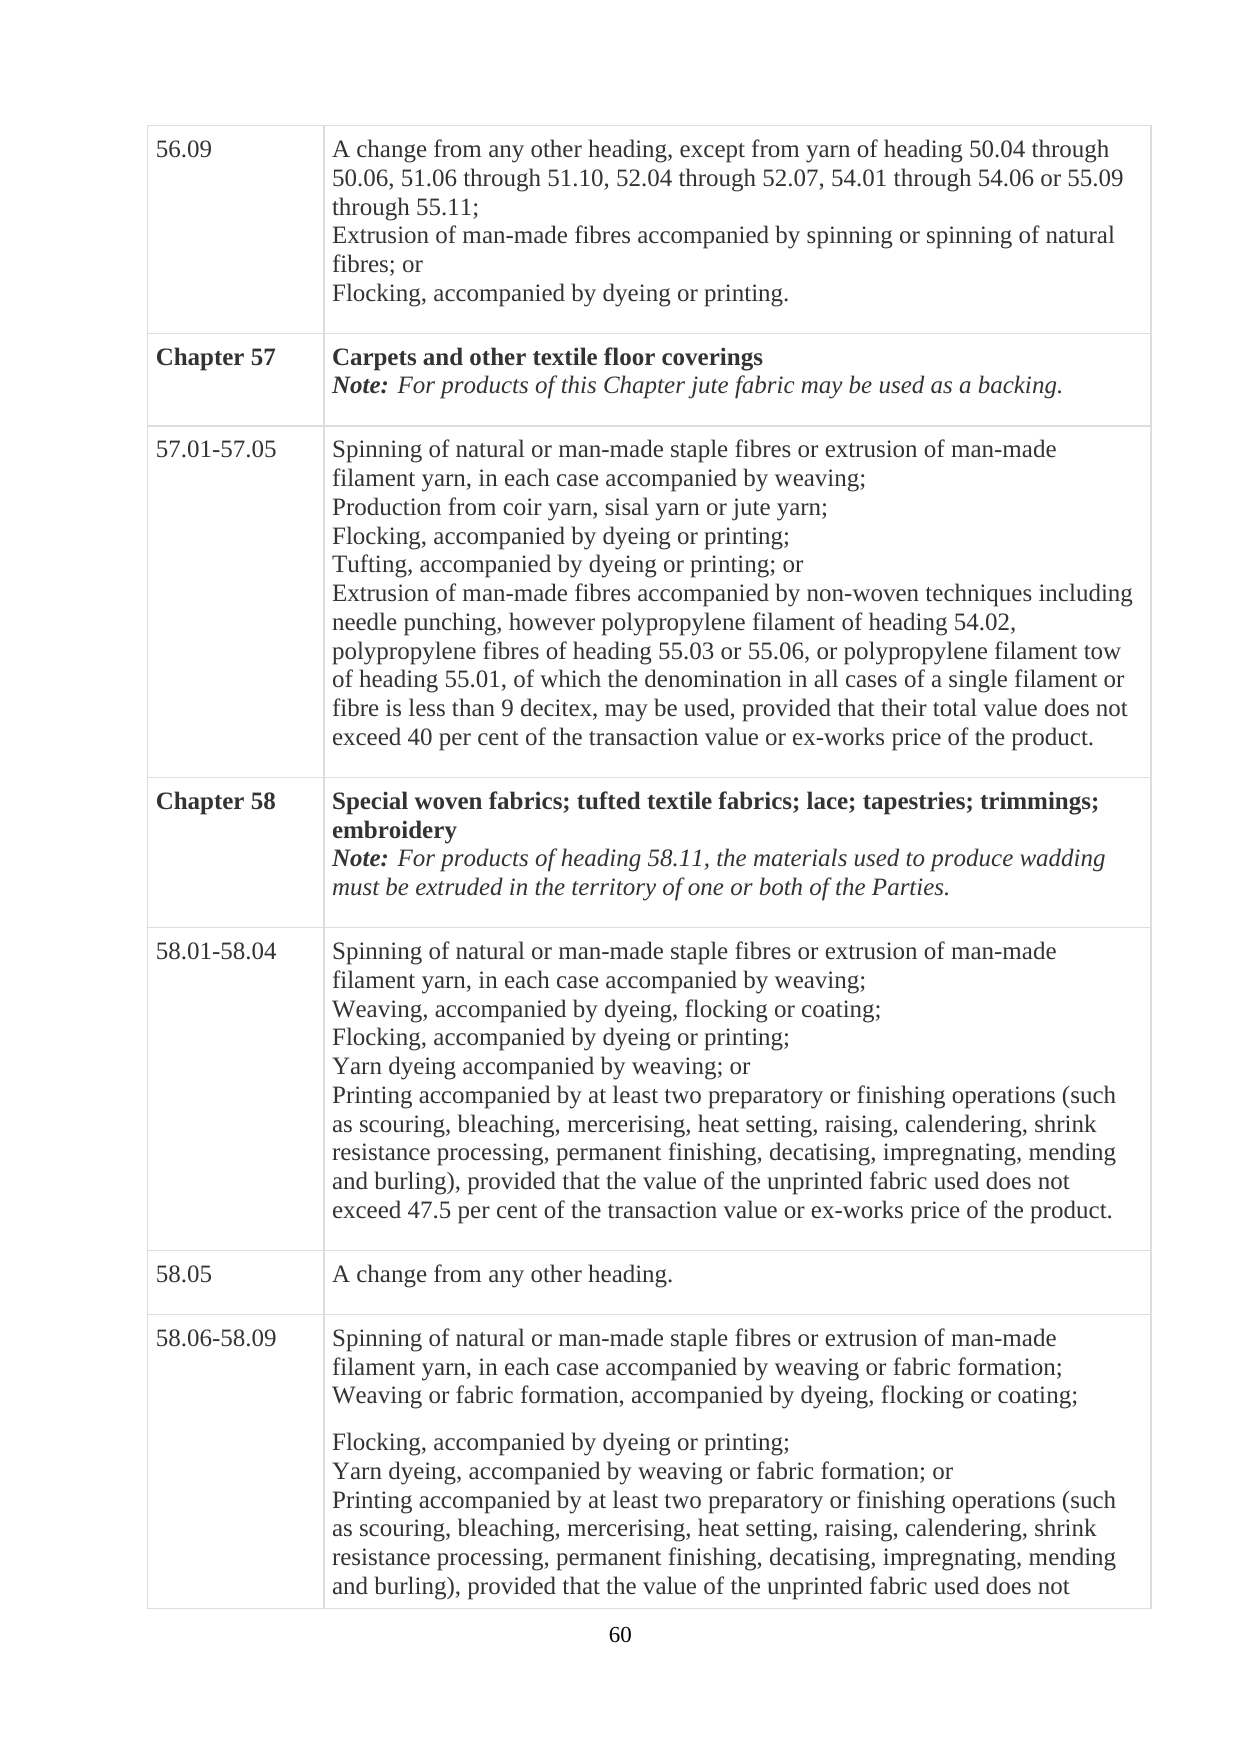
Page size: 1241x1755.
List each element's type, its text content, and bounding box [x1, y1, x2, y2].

table_cell 57.01-57.05 [148, 427, 323, 777]
table_cell Chapter 57 [148, 334, 323, 425]
table_cell 58.05 [148, 1251, 323, 1313]
table_cell Chapter 58 [148, 778, 323, 927]
table_cell Spinning of natural or man-made staple fibres or extrusion of man-made filament yarn, in each case accompanied by weaving; Weaving, accompanied by dyeing, flocking or coating; Flocking, accompanied by dyeing or printing; Yarn dyeing accompanied by weaving; or Printing accompanied by at least two preparatory or finishing operations (such as scouring, bleaching, mercerising, heat setting, raising, calendering, shrink resistance processing, permanent finishing, decatising, impregnating, mending and burling), provided that the value of the unprinted fabric used does not exceed 47.5 per cent of the transaction value or ex-works price of the product. [325, 928, 1150, 1249]
table_cell 58.01-58.04 [148, 928, 323, 1249]
table_cell Spinning of natural or man-made staple fibres or extrusion of man-made filament yarn, in each case accompanied by weaving or fabric formation; Weaving or fabric formation, accompanied by dyeing, flocking or coating; Flocking, accompanied by dyeing or printing; Yarn dyeing, accompanied by weaving or fabric formation; or Printing accompanied by at least two preparatory or finishing operations (such as scouring, bleaching, mercerising, heat setting, raising, calendering, shrink resistance processing, permanent finishing, decatising, impregnating, mending and burling), provided that the value of the unprinted fabric used does not [325, 1315, 1150, 1607]
table_cell Special woven fabrics; tufted textile fabrics; lace; tapestries; trimmings; embroidery Note: For products of heading 58.11, the materials used to produce wadding must be extruded in the territory of one or both of the Parties. [325, 778, 1150, 927]
table_cell Spinning of natural or man-made staple fibres or extrusion of man-made filament yarn, in each case accompanied by weaving; Production from coir yarn, sisal yarn or jute yarn; Flocking, accompanied by dyeing or printing; Tufting, accompanied by dyeing or printing; or Extrusion of man-made fibres accompanied by non-woven techniques including needle punching, however polypropylene filament of heading 54.02, polypropylene fibres of heading 55.03 or 55.06, or polypropylene filament tow of heading 55.01, of which the denomination in all cases of a single filament or fibre is less than 9 decitex, may be used, provided that their total value does not exceed 40 per cent of the transaction value or ex-works price of the product. [325, 427, 1150, 777]
table_cell 58.06-58.09 [148, 1315, 323, 1607]
table_cell 56.09 [148, 126, 323, 332]
table_cell A change from any other heading. [325, 1251, 1150, 1313]
table_cell A change from any other heading, except from yarn of heading 50.04 through 50.06, 51.06 through 51.10, 52.04 through 52.07, 54.01 through 54.06 or 55.09 through 55.11; Extrusion of man-made fibres accompanied by spinning or spinning of natural fibres; or Flocking, accompanied by dyeing or printing. [325, 126, 1150, 332]
table_cell Carpets and other textile floor coverings Note: For products of this Chapter jute fabric may be used as a backing. [325, 334, 1150, 425]
